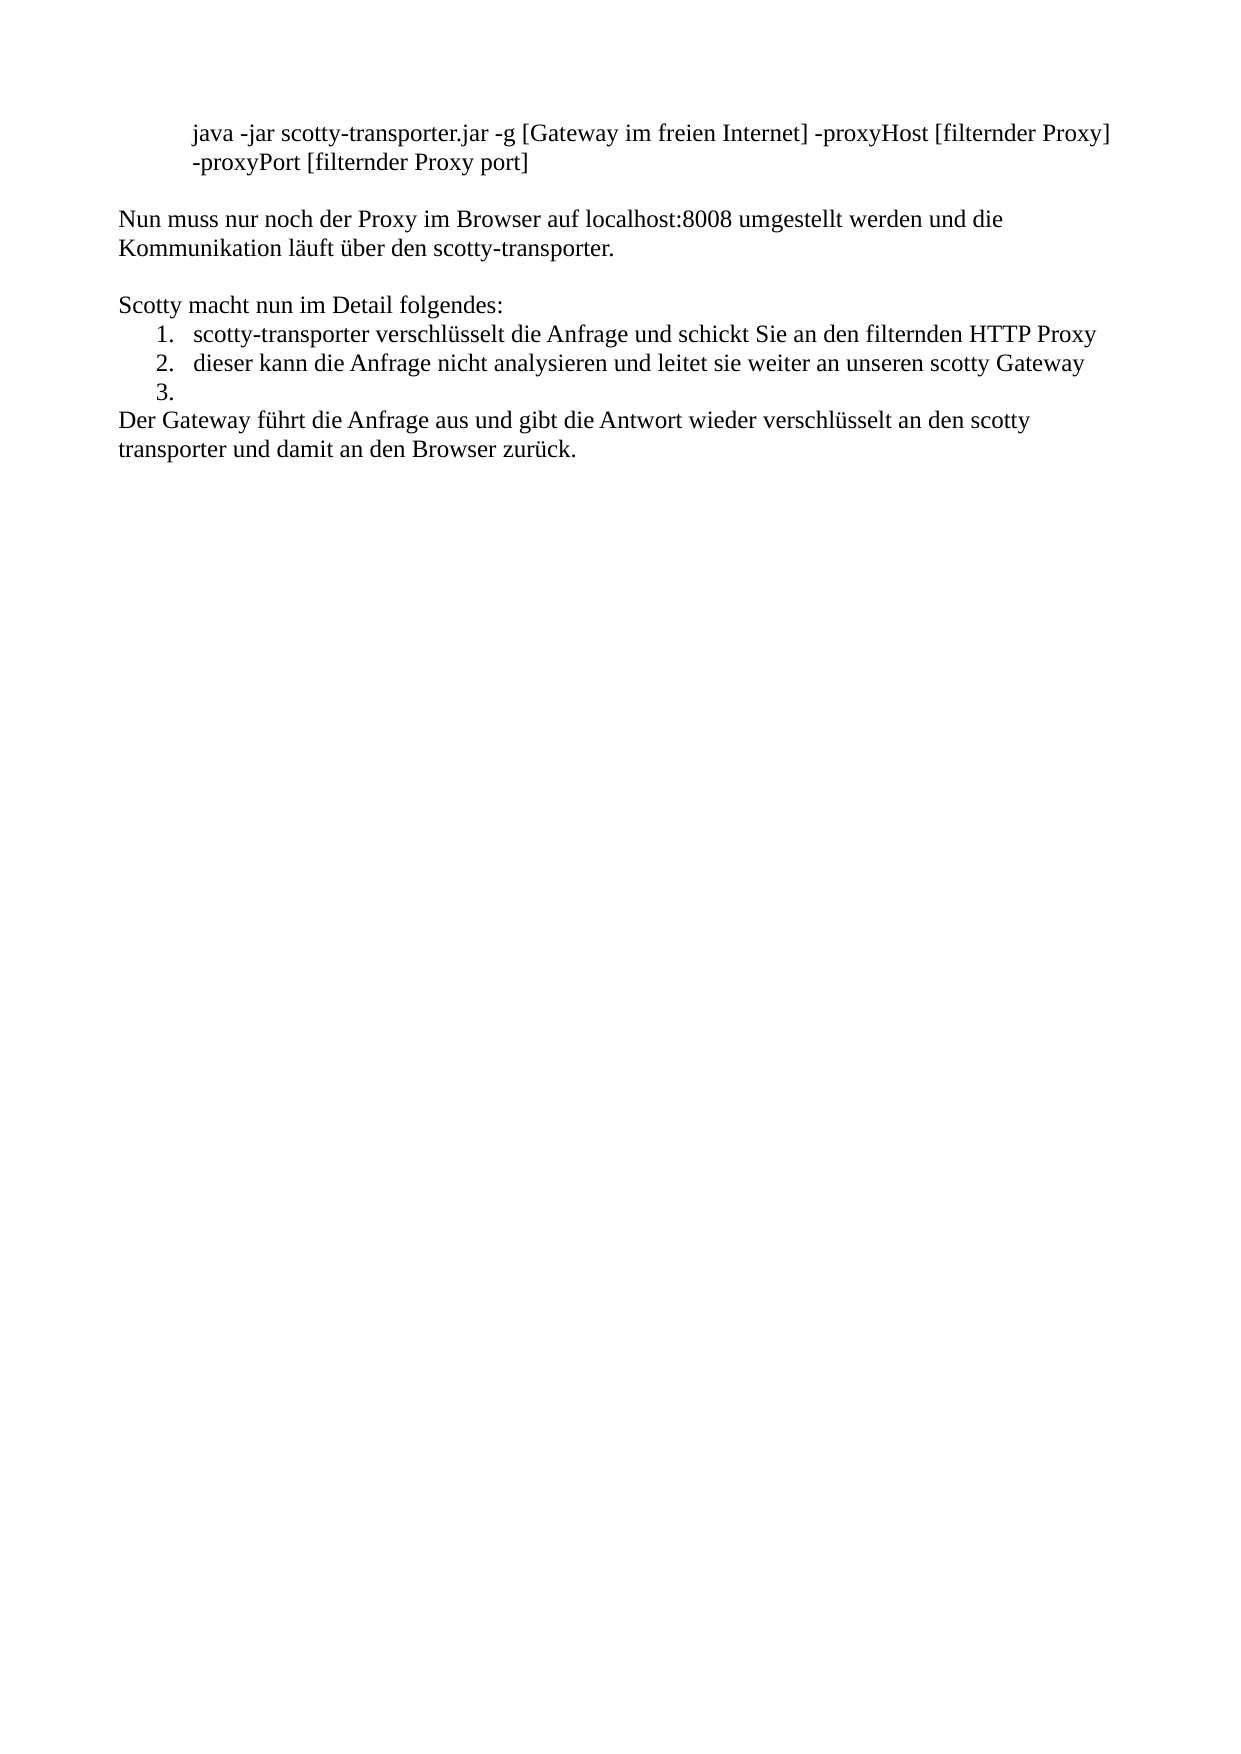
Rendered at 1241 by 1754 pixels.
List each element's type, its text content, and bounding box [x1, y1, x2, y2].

text Nun muss nur noch der Proxy im Browser auf localhost:8008 umgestellt werden und die Kommunikation läuft über den scotty-transporter. [118, 204, 1122, 262]
text Scotty macht nun im Detail folgendes: [118, 291, 1122, 319]
text Der Gateway führt die Anfrage aus und gibt die Antwort wieder verschlüsselt an den scotty transporter und damit an den Browser zurück. [118, 406, 1122, 463]
list java -jar scotty-transporter.jar -g [Gateway im freien Internet] -proxyHost [filternder Proxy] -proxyPort [filternder Proxy port] [154, 118, 1122, 176]
list dieser kann die Anfrage nicht analysieren und leitet sie weiter an unseren scotty Gateway [156, 348, 1122, 377]
list scotty-transporter verschlüsselt die Anfrage und schickt Sie an den filternden HTTP Proxy [156, 319, 1122, 348]
